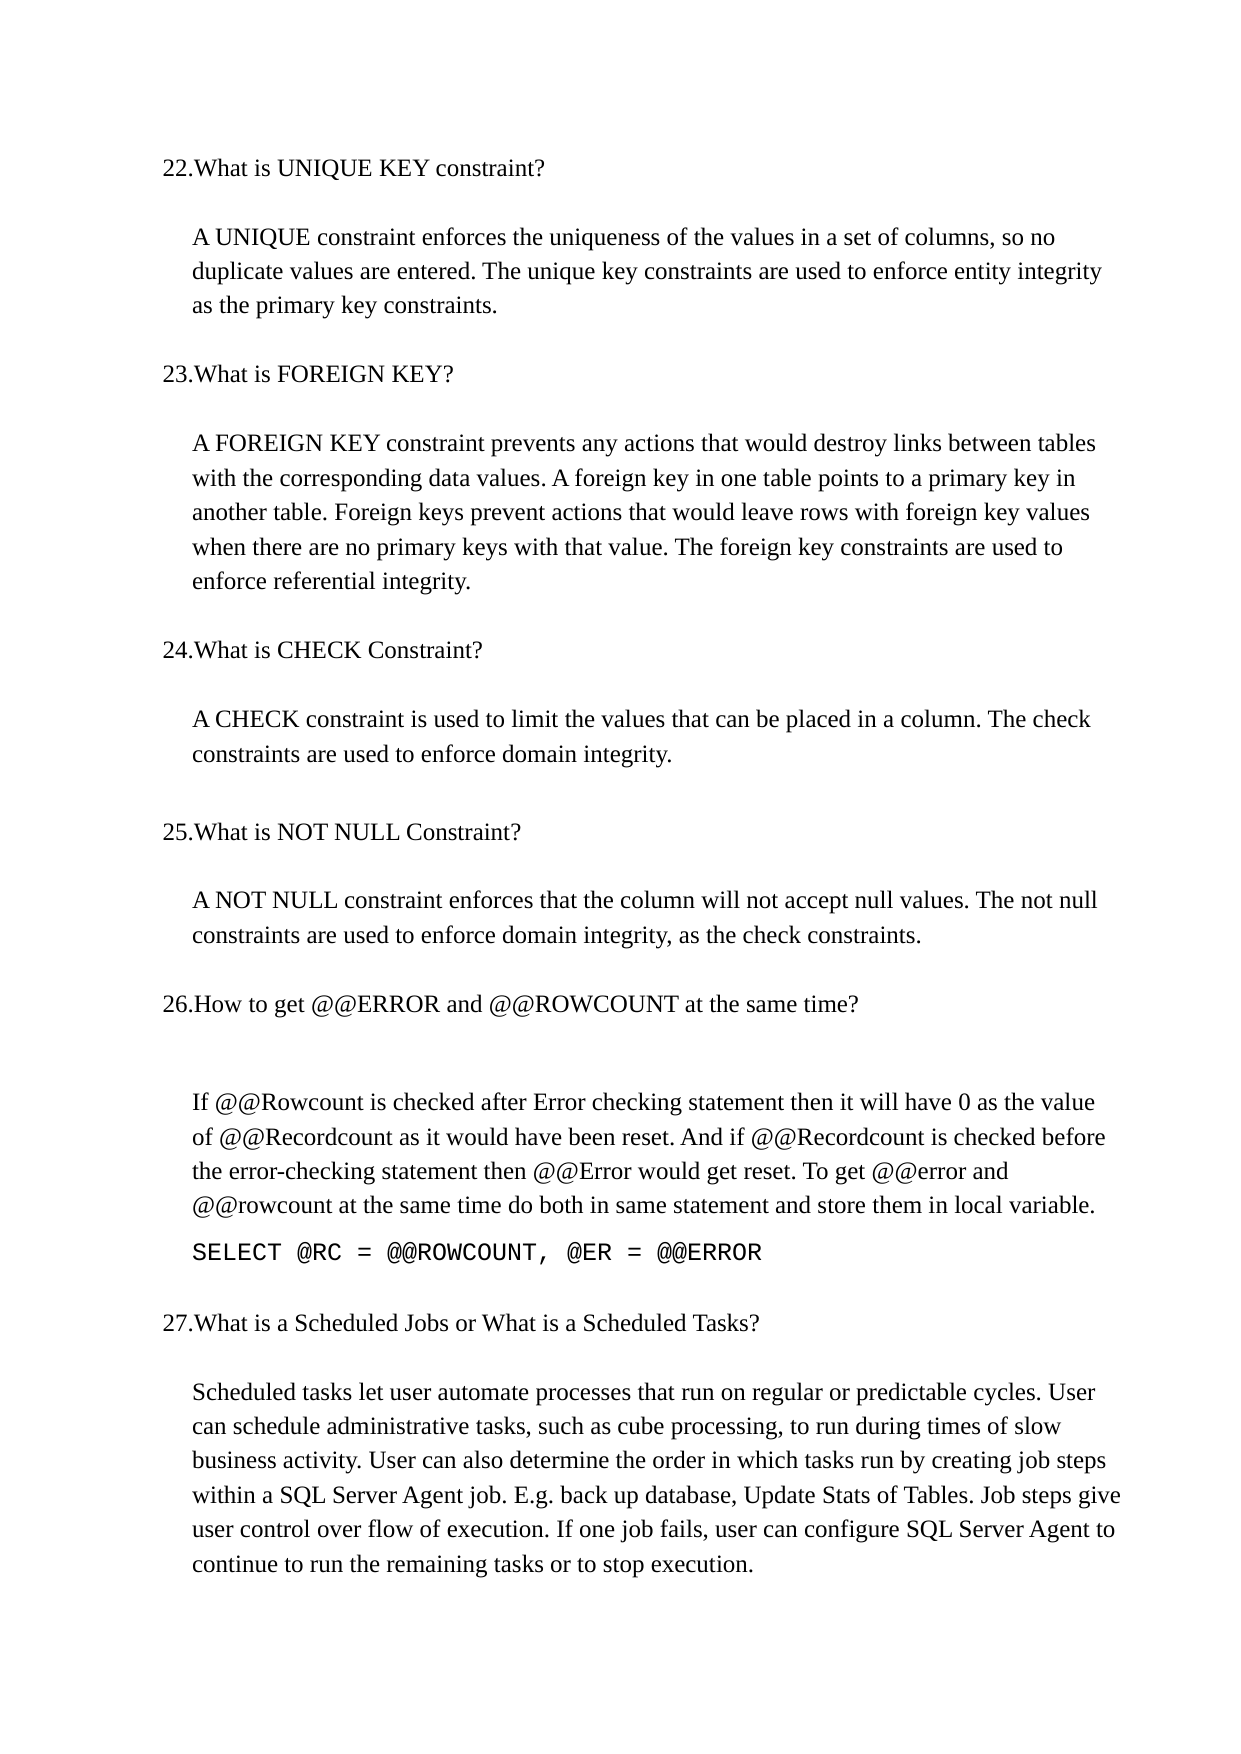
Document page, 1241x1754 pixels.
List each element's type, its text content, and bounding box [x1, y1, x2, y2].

list SELECT @RC = @@ROWCOUNT, @ER = @@ERROR [162, 1239, 1122, 1268]
list A FOREIGN KEY constraint prevents any actions that would destroy links between tables with the corresponding data values. A foreign key in one table points to a primary key in another table. Foreign keys prevent actions that would leave rows with foreign key values when there are no primary keys with that value. The foreign key constraints are used to enforce referential integrity. [162, 428, 1122, 595]
list What is UNIQUE KEY constraint? [162, 153, 1122, 181]
list A CHECK constraint is used to limit the values that can be placed in a column. The check constraints are used to enforce domain integrity. [162, 704, 1122, 767]
list How to get @@ERROR and @@ROWCOUNT at the same time? [162, 989, 1122, 1018]
list What is a Scheduled Jobs or What is a Scheduled Tasks? [162, 1308, 1122, 1336]
list A UNIQUE constraint enforces the uniqueness of the values in a set of columns, so no duplicate values are entered. The unique key constraints are used to enforce entity integrity as the primary key constraints. [162, 222, 1122, 319]
list If @@Rowcount is checked after Error checking statement then it will have 0 as the value of @@Recordcount as it would have been reset. And if @@Recordcount is checked before the error-checking statement then @@Error would get reset. To get @@error and @@rowcount at the same time do both in same statement and store them in local variable. [162, 1087, 1122, 1219]
list Scheduled tasks let user automate processes that run on regular or predictable cycles. User can schedule administrative tasks, such as cube processing, to run during times of slow business activity. User can also determine the order in which tasks run by creating job steps within a SQL Server Agent job. E.g. back up database, Update Stats of Tables. Job steps give user control over flow of execution. If one job fails, user can configure SQL Server Agent to continue to run the remaining tasks or to stop execution. [162, 1377, 1122, 1578]
list What is NOT NULL Constraint? [162, 817, 1122, 845]
list A NOT NULL constraint enforces that the column will not accept null values. The not null constraints are used to enforce domain integrity, as the check constraints. [162, 886, 1122, 949]
list What is CHECK Constraint? [162, 635, 1122, 664]
list What is FOREIGN KEY? [162, 359, 1122, 388]
